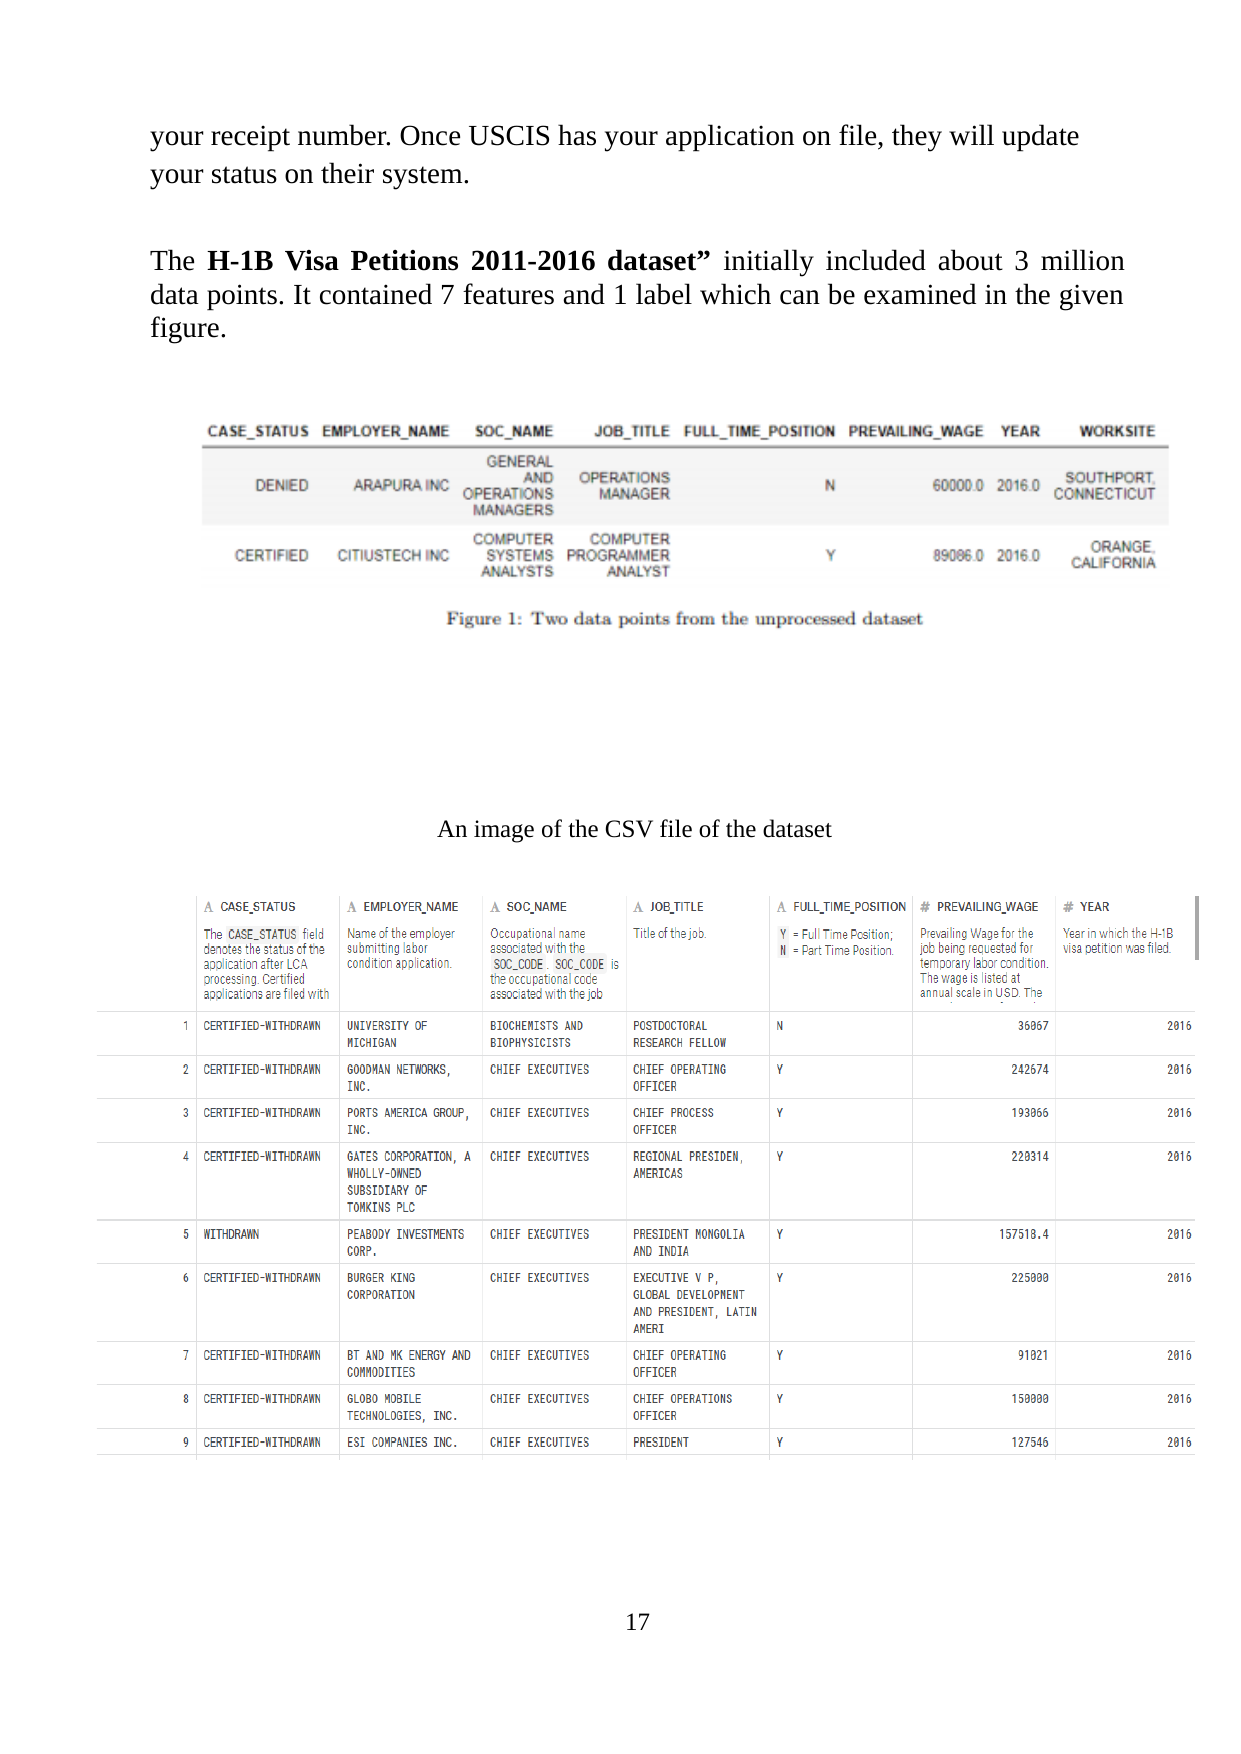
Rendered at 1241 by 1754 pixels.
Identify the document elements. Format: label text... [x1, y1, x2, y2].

text An image of the CSV file of the dataset [150, 814, 1125, 843]
picture [170, 423, 1205, 642]
text The H-1B Visa Petitions 2011-2016 dataset” initially included about 3 million data points. It contained 7 features and 1 label which can be examined in the given figure. [150, 243, 1125, 344]
picture [96, 896, 1199, 1460]
text your receipt number. Once USCIS has your application on file, they will update your status on their system. [150, 118, 1125, 190]
